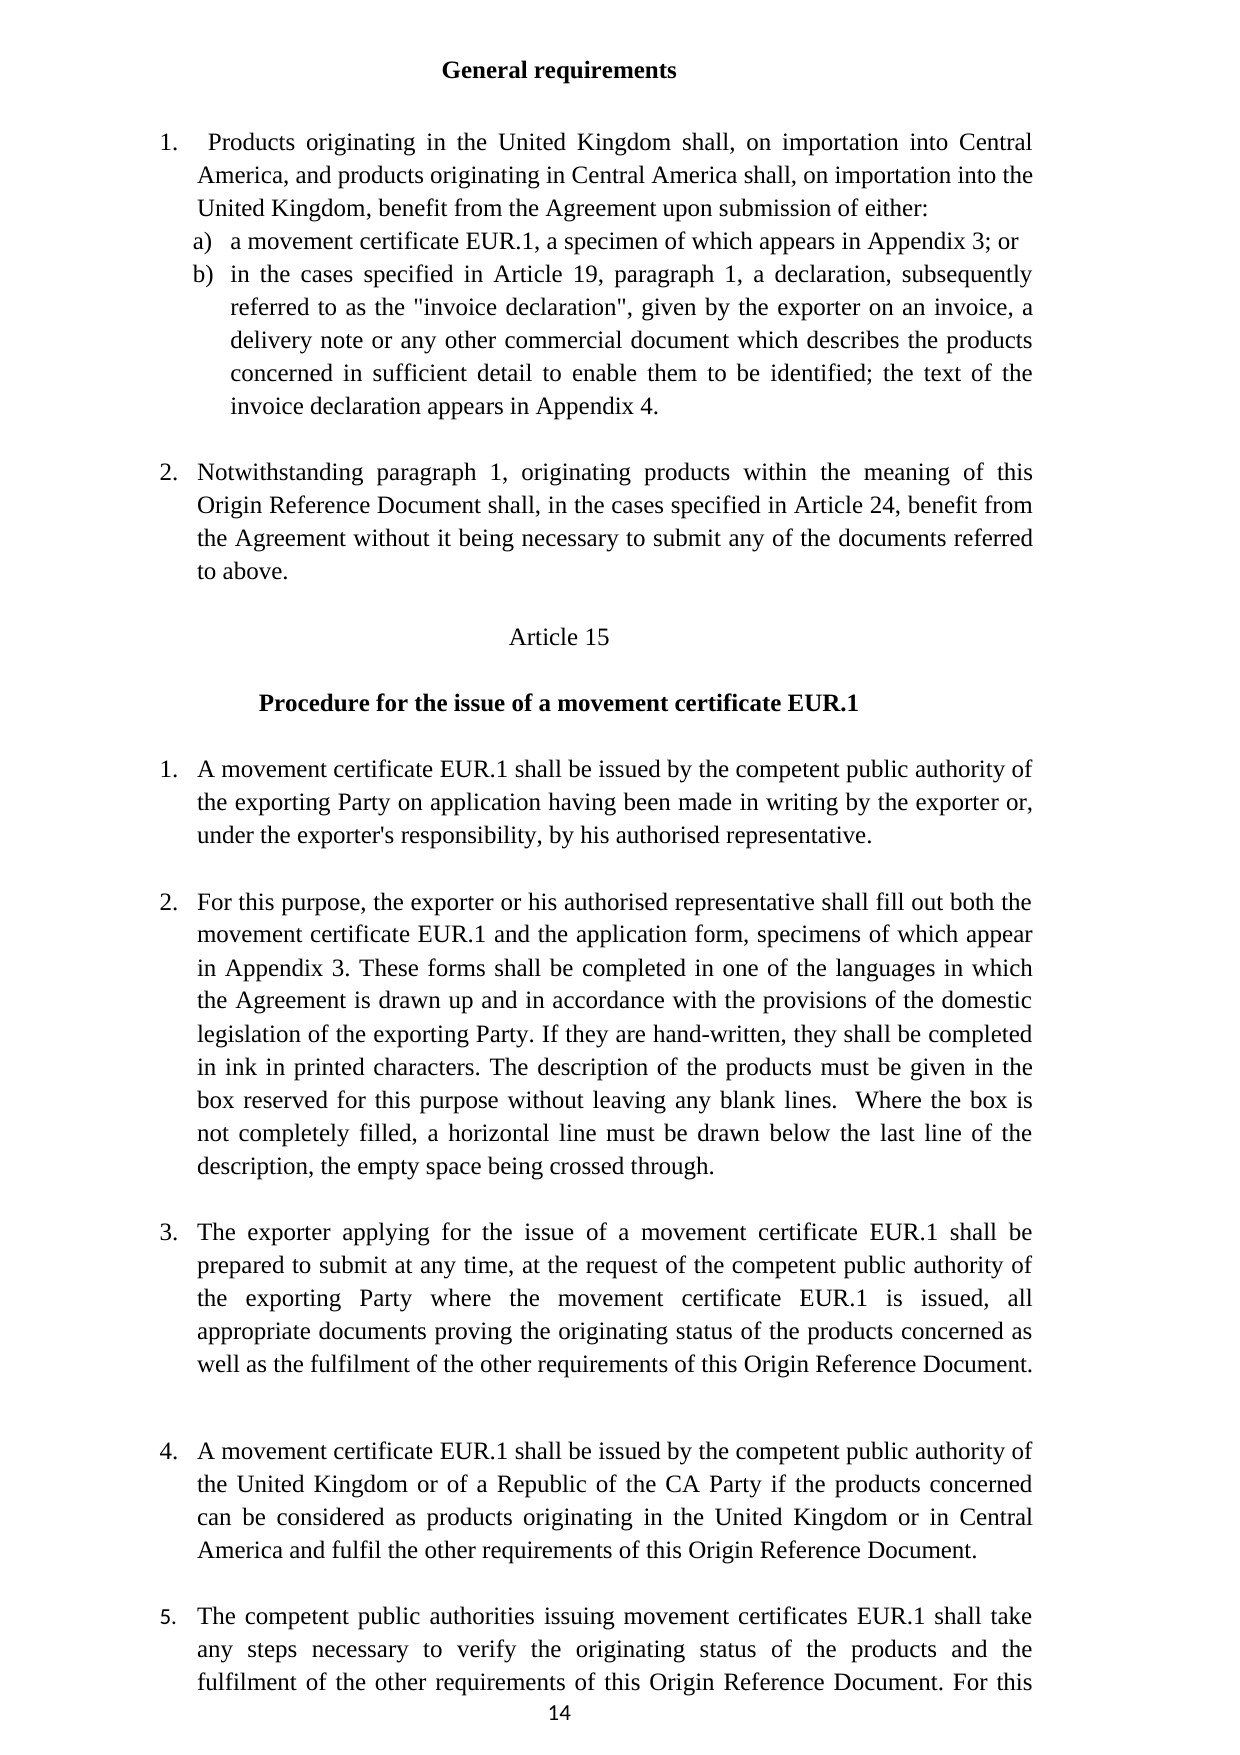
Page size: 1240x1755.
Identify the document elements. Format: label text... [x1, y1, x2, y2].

text Article 15 [84, 622, 1034, 651]
list in the cases specified in Article 19, paragraph 1, a declaration, subsequently referred to as the "invoice declaration", given by the exporter on an invoice, a delivery note or any other commercial document which describes the products concerned in sufficient detail to enable them to be identified; the text of the invoice declaration appears in Appendix 4. [193, 259, 1034, 420]
list For this purpose, the exporter or his authorised representative shall fill out both the movement certificate EUR.1 and the application form, specimens of which appear in Appendix 3. These forms shall be completed in one of the languages in which the Agreement is drawn up and in accordance with the provisions of the domestic legislation of the exporting Party. If they are hand-written, they shall be completed in ink in printed characters. The description of the products must be given in the box reserved for this purpose without leaving any blank lines. Where the box is not completely filled, a horizontal line must be drawn below the last line of the description, the empty space being crossed through. [159, 887, 1034, 1179]
text Procedure for the issue of a movement certificate EUR.1 [84, 688, 1034, 717]
list a movement certificate EUR.1, a specimen of which appears in Appendix 3; or [193, 226, 1034, 255]
list Products originating in the United Kingdom shall, on importation into Central America, and products originating in Central America shall, on importation into the United Kingdom, benefit from the Agreement upon submission of either: [159, 127, 1034, 222]
list The competent public authorities issuing movement certificates EUR.1 shall take any steps necessary to verify the originating status of the products and the fulfilment of the other requirements of this Origin Reference Document. For this purpose, they shall have the right to call for any evidence and to carry out any inspection of the exporter's accounting records or any other check considered appropriate. They shall also ensure that the forms referred to in paragraph 2 are duly completed. In particular, they shall check whether the space reserved for the description of the products has been completed in such a manner as to exclude all possibility of fraudulent additions. [159, 1601, 1034, 1696]
list A movement certificate EUR.1 shall be issued by the competent public authority of the exporting Party on application having been made in writing by the exporter or, under the exporter's responsibility, by his authorised representative. [159, 754, 1034, 849]
list The exporter applying for the issue of a movement certificate EUR.1 shall be prepared to submit at any time, at the request of the competent public authority of the exporting Party where the movement certificate EUR.1 is issued, all appropriate documents proving the originating status of the products concerned as well as the fulfilment of the other requirements of this Origin Reference Document. [159, 1217, 1034, 1378]
list A movement certificate EUR.1 shall be issued by the competent public authority of the United Kingdom or of a Republic of the CA Party if the products concerned can be considered as products originating in the United Kingdom or in Central America and fulfil the other requirements of this Origin Reference Document. [159, 1436, 1034, 1563]
list Notwithstanding paragraph 1, originating products within the meaning of this Origin Reference Document shall, in the cases specified in Article 24, benefit from the Agreement without it being necessary to submit any of the documents referred to above. [159, 457, 1034, 585]
text General requirements [84, 55, 1034, 84]
